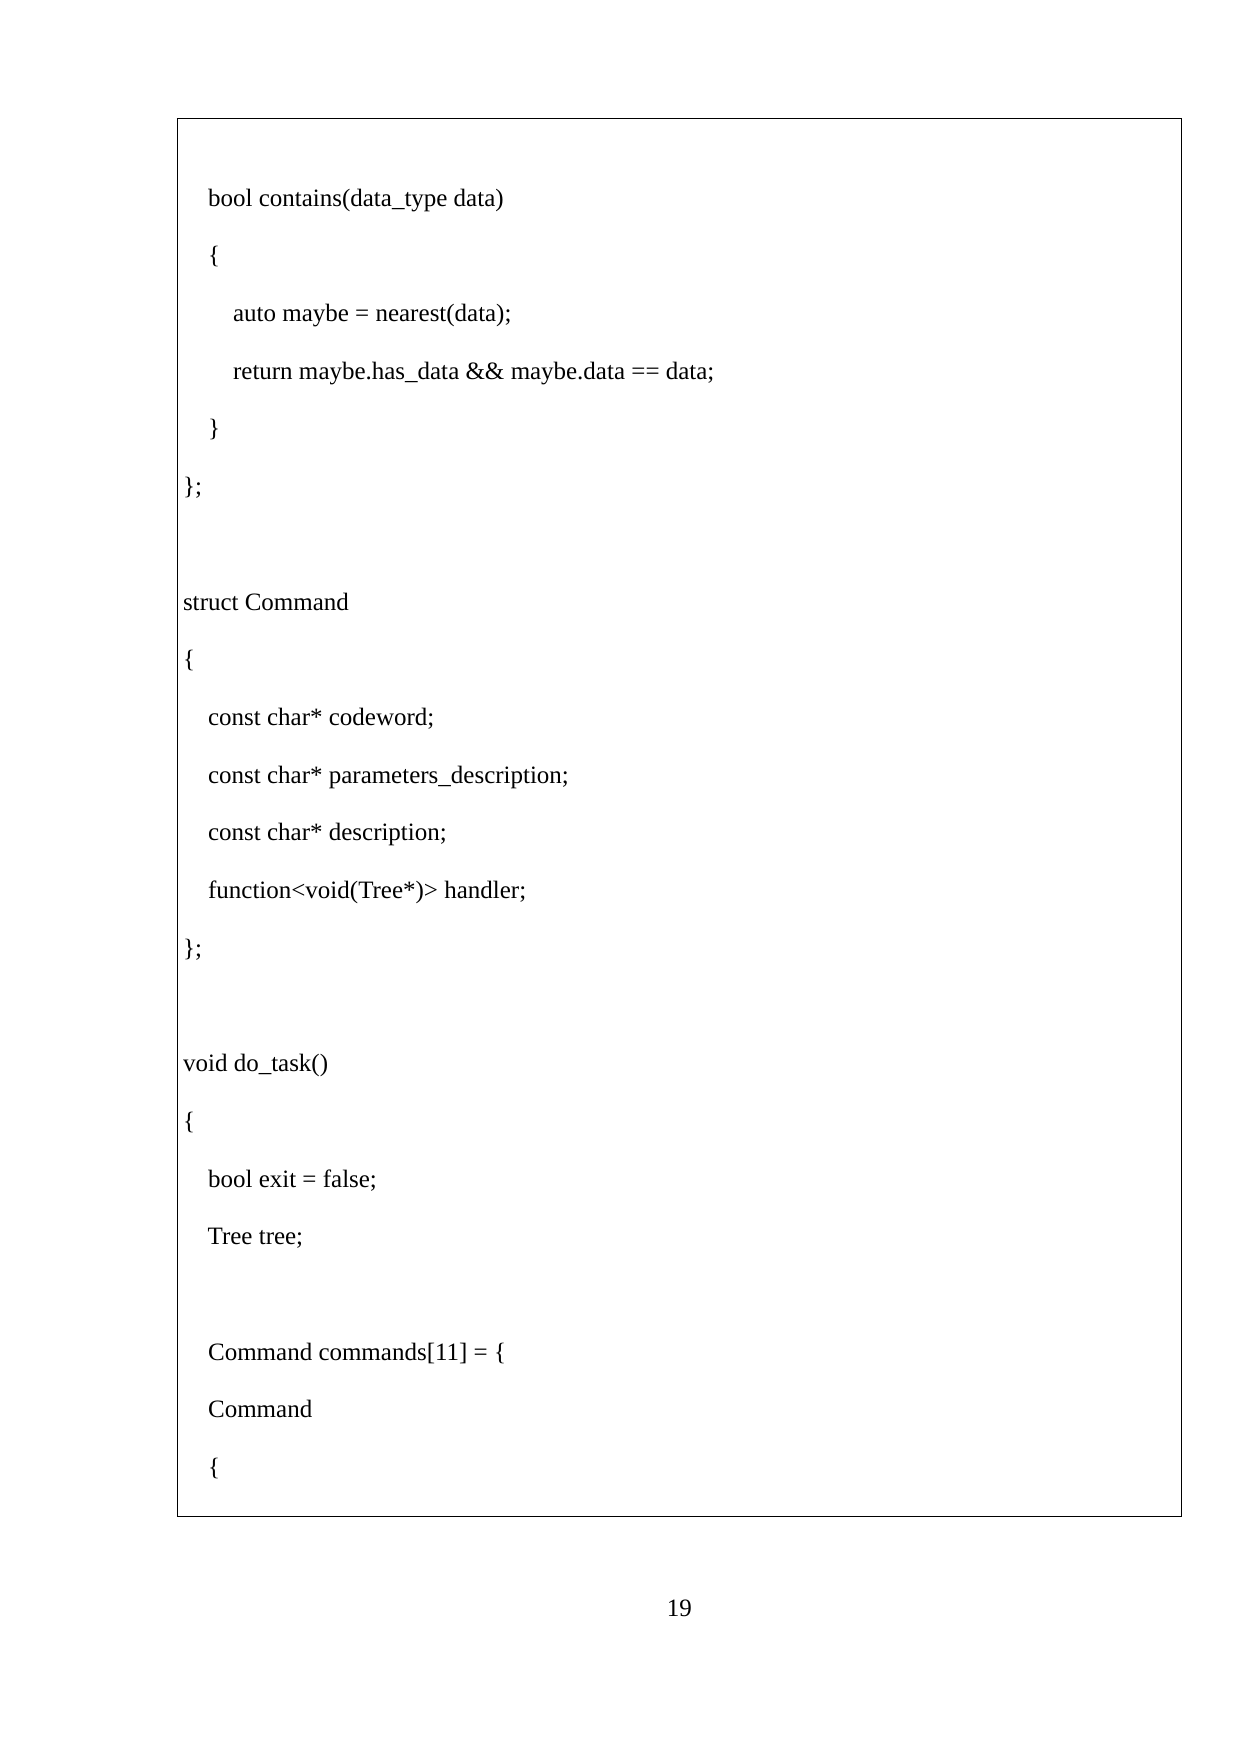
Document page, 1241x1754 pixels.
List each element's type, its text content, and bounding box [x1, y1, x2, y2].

table_header bool contains(data_type data) { auto maybe = nearest(data); return maybe.has_data && maybe.data == data; } }; struct Command { const char* codeword; const char* parameters_description; const char* description; function<void(Tree*)> handler; }; void do_task() { bool exit = false; Tree tree; Command commands[11] = { Command { [178, 119, 1181, 1516]
